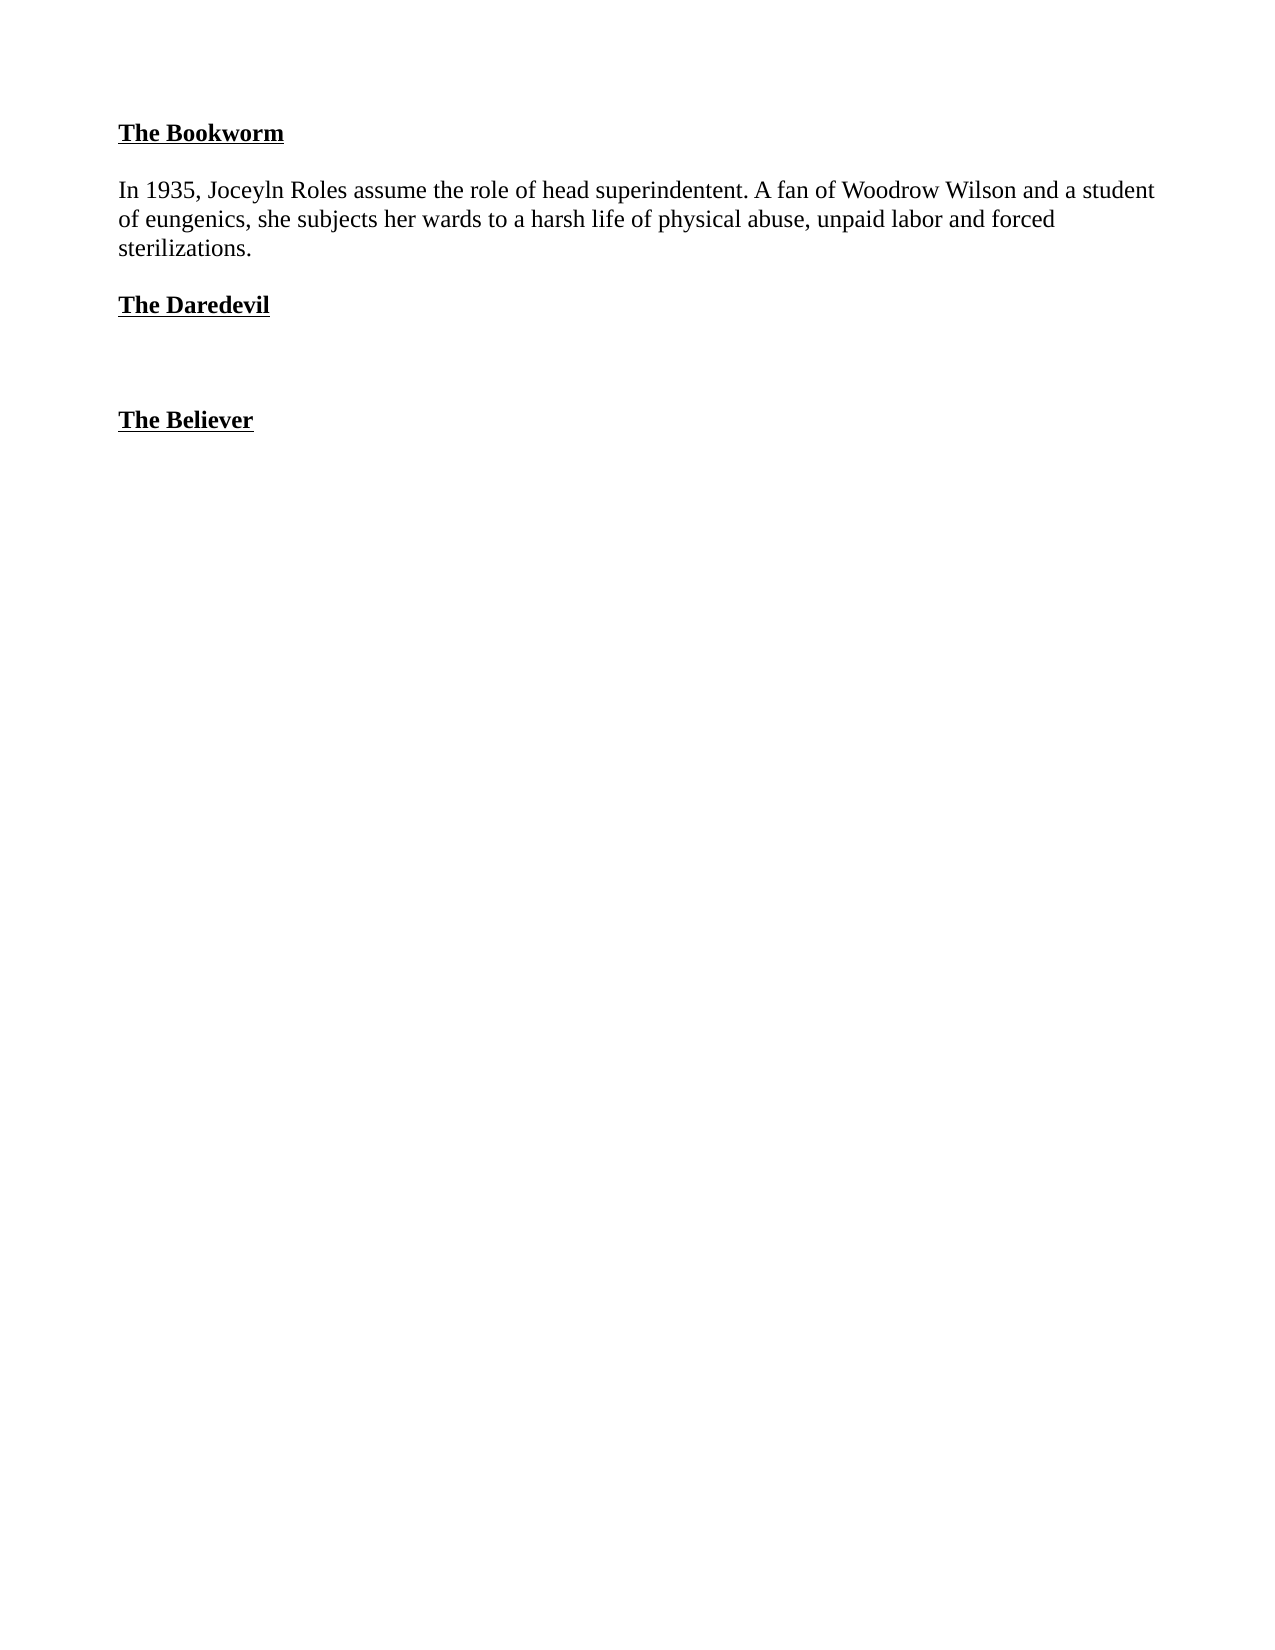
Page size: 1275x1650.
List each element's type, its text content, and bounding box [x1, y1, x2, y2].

text In 1935, Joceyln Roles assume the role of head superindentent. A fan of Woodrow Wilson and a student of eungenics, she subjects her wards to a harsh life of physical abuse, unpaid labor and forced sterilizations. [118, 176, 1157, 262]
text The Bookworm [118, 118, 1157, 147]
text The Daredevil [118, 291, 1157, 319]
text The Believer [118, 406, 1157, 434]
